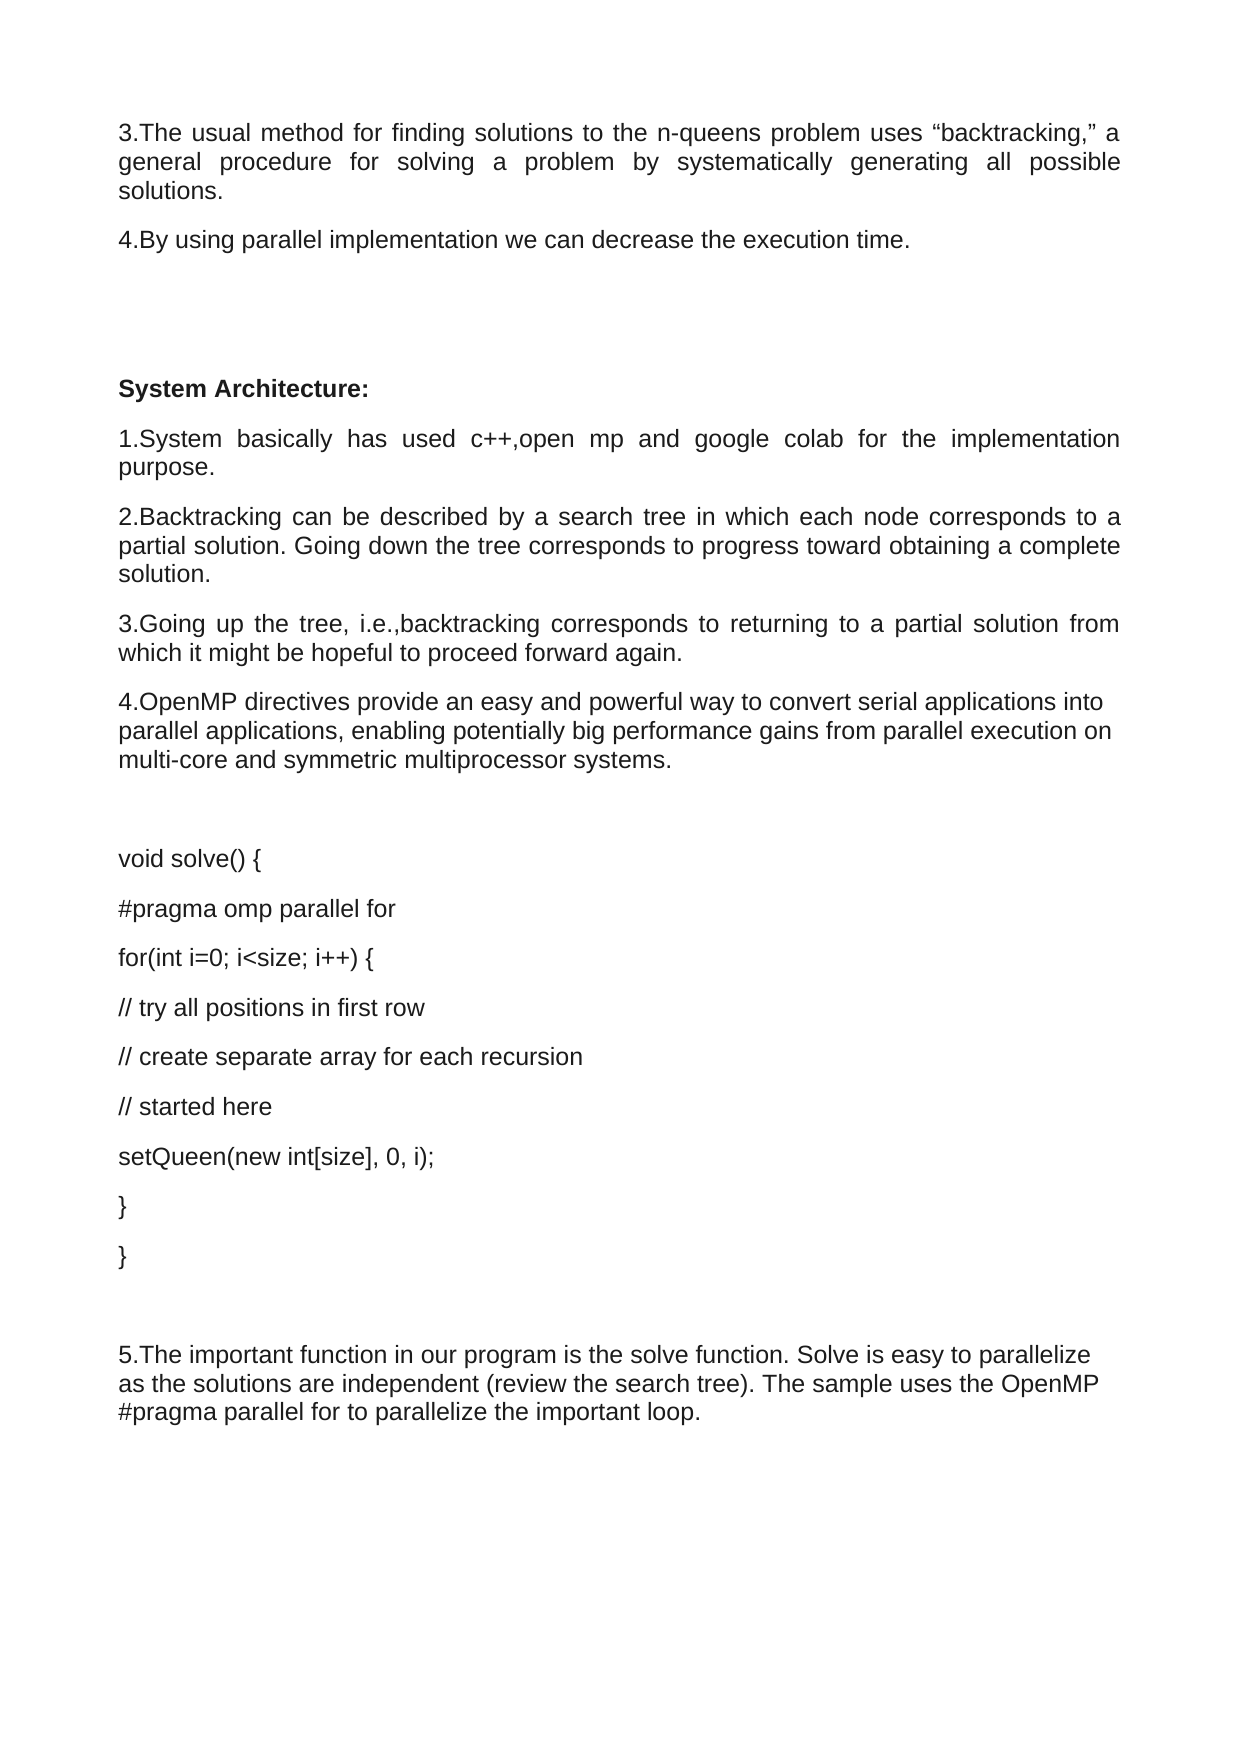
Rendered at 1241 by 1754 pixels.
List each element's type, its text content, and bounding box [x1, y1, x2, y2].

text void solve() { [118, 844, 1122, 873]
text 4.By using parallel implementation we can decrease the execution time. [118, 225, 1122, 254]
text setQueen(new int[size], 0, i); [118, 1141, 1122, 1170]
text 3.The usual method for finding solutions to the n-queens problem uses “backtracking,” a general procedure for solving a problem by systematically generating all possible solutions. [118, 118, 1122, 204]
text } [118, 1191, 1122, 1220]
text System Architecture: [118, 374, 1122, 403]
text // create separate array for each recursion [118, 1042, 1122, 1071]
text // started here [118, 1092, 1122, 1121]
text } [118, 1241, 1122, 1269]
text // try all positions in first row [118, 993, 1122, 1021]
text for(int i=0; i<size; i++) { [118, 943, 1122, 972]
text 2.Backtracking can be described by a search tree in which each node corresponds to a partial solution. Going down the tree corresponds to progress toward obtaining a complete solution. [118, 502, 1122, 588]
text 1.System basically has used c++,open mp and google colab for the implementation purpose. [118, 423, 1122, 481]
text 4.OpenMP directives provide an easy and powerful way to convert serial applications into parallel applications, enabling potentially big performance gains from parallel execution on multi-core and symmetric multiprocessor systems. [118, 687, 1122, 773]
text #pragma omp parallel for [118, 893, 1122, 922]
text 5.The important function in our program is the solve function. Solve is easy to parallelize as the solutions are independent (review the search tree). The sample uses the OpenMP #pragma parallel for to parallelize the important loop. [118, 1340, 1122, 1426]
text 3.Going up the tree, i.e.,backtracking corresponds to returning to a partial solution from which it might be hopeful to proceed forward again. [118, 609, 1122, 666]
